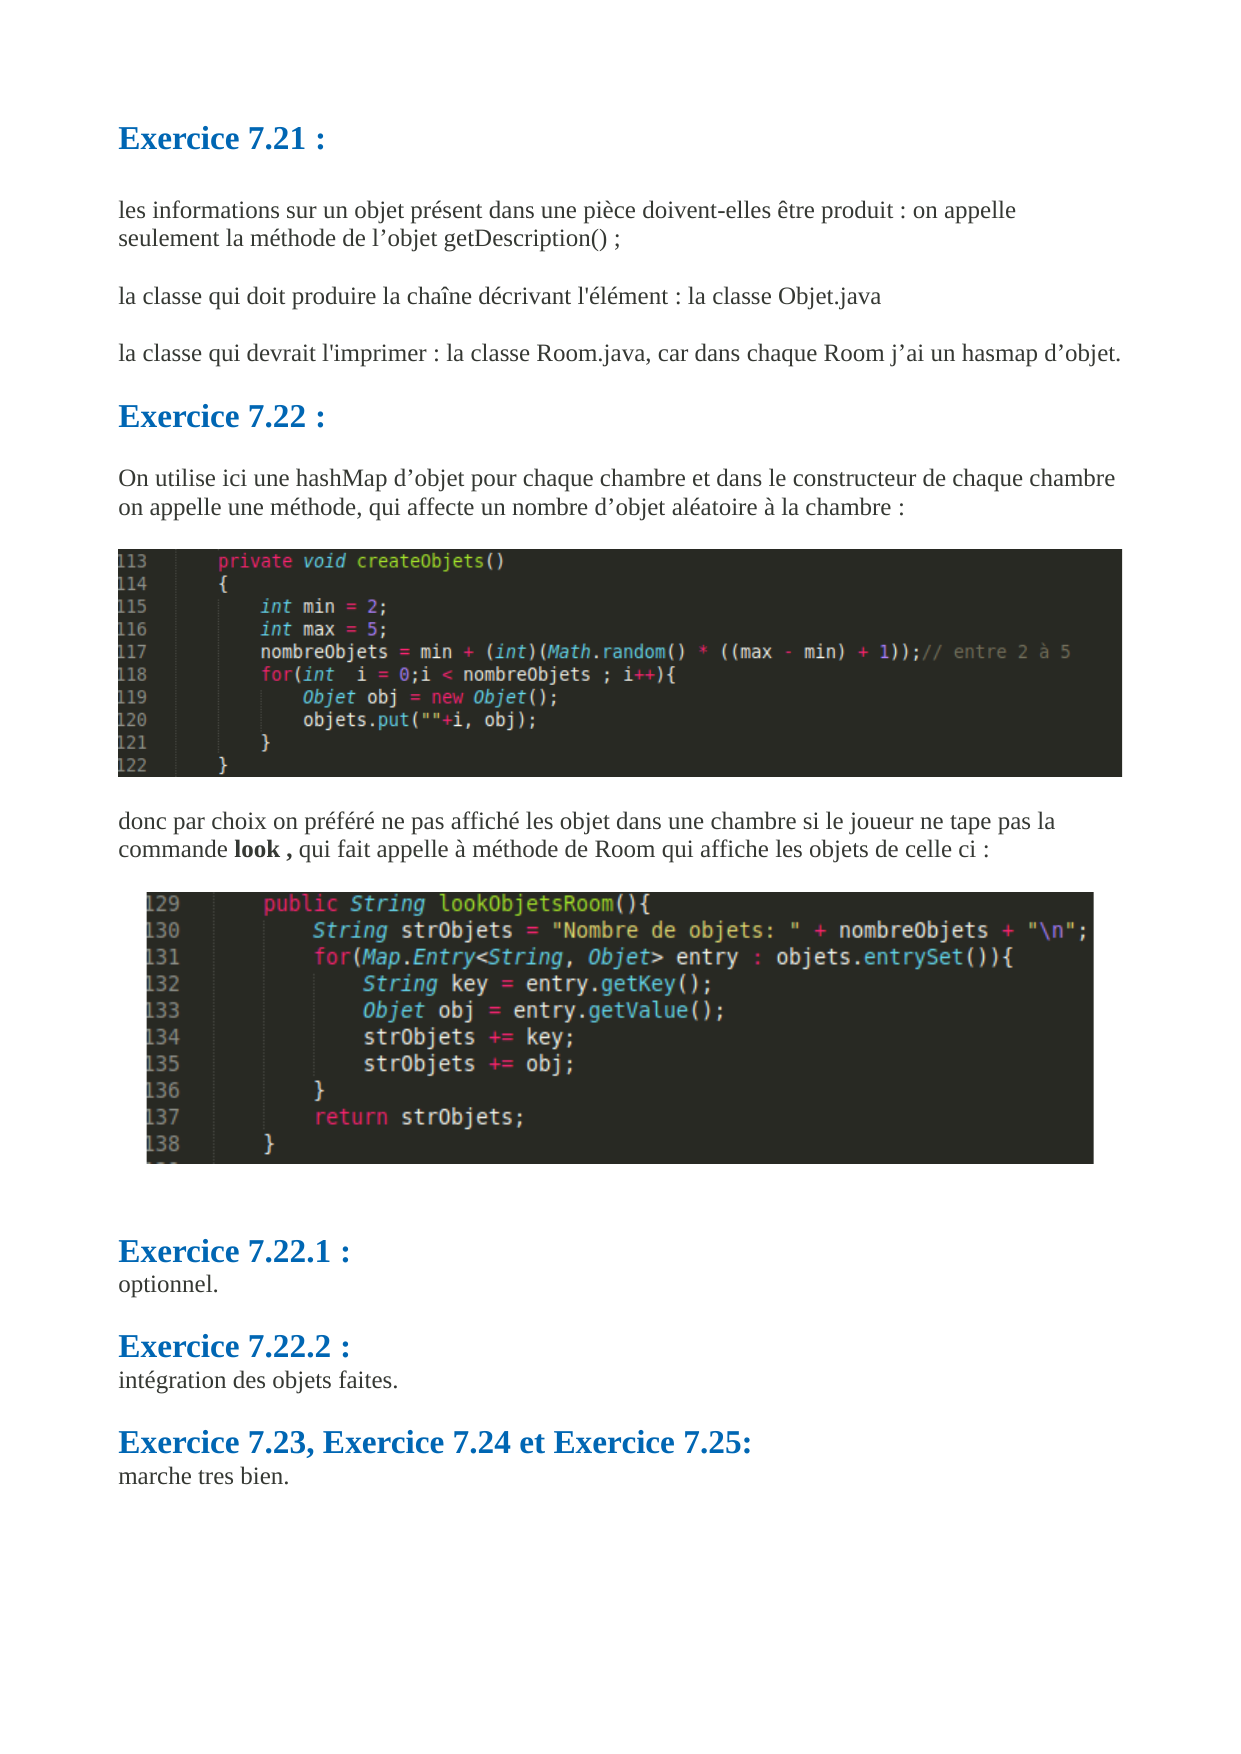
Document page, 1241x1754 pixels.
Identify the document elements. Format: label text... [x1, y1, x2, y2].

text la classe qui devrait l'imprimer : la classe Room.java, car dans chaque Room j’ai un hasmap d’objet. [118, 338, 1122, 367]
text On utilise ici une hashMap d’objet pour chaque chambre et dans le constructeur de chaque chambre on appelle une méthode, qui affecte un nombre d’objet aléatoire à la chambre : [118, 463, 1122, 521]
text marche tres bien. [118, 1461, 1122, 1490]
text Exercice 7.22.1 : [118, 1231, 1122, 1269]
text Exercice 7.23, Exercice 7.24 et Exercice 7.25: [118, 1423, 1122, 1461]
text Exercice 7.22 : [118, 396, 1122, 434]
text la classe qui doit produire la chaîne décrivant l'élément : la classe Objet.java [118, 281, 1122, 310]
text les informations sur un objet présent dans une pièce doivent-elles être produit : on appelle seulement la méthode de l’objet getDescription() ; [118, 195, 1122, 252]
text donc par choix on préféré ne pas affiché les objet dans une chambre si le joueur ne tape pas la commande look , qui fait appelle à méthode de Room qui affiche les objets de celle ci : [118, 806, 1122, 863]
picture [146, 892, 1094, 1164]
text optionnel. [118, 1269, 1122, 1298]
text intégration des objets faites. [118, 1365, 1122, 1394]
picture [118, 549, 1123, 777]
text Exercice 7.22.2 : [118, 1327, 1122, 1365]
text Exercice 7.21 : [118, 118, 1122, 156]
